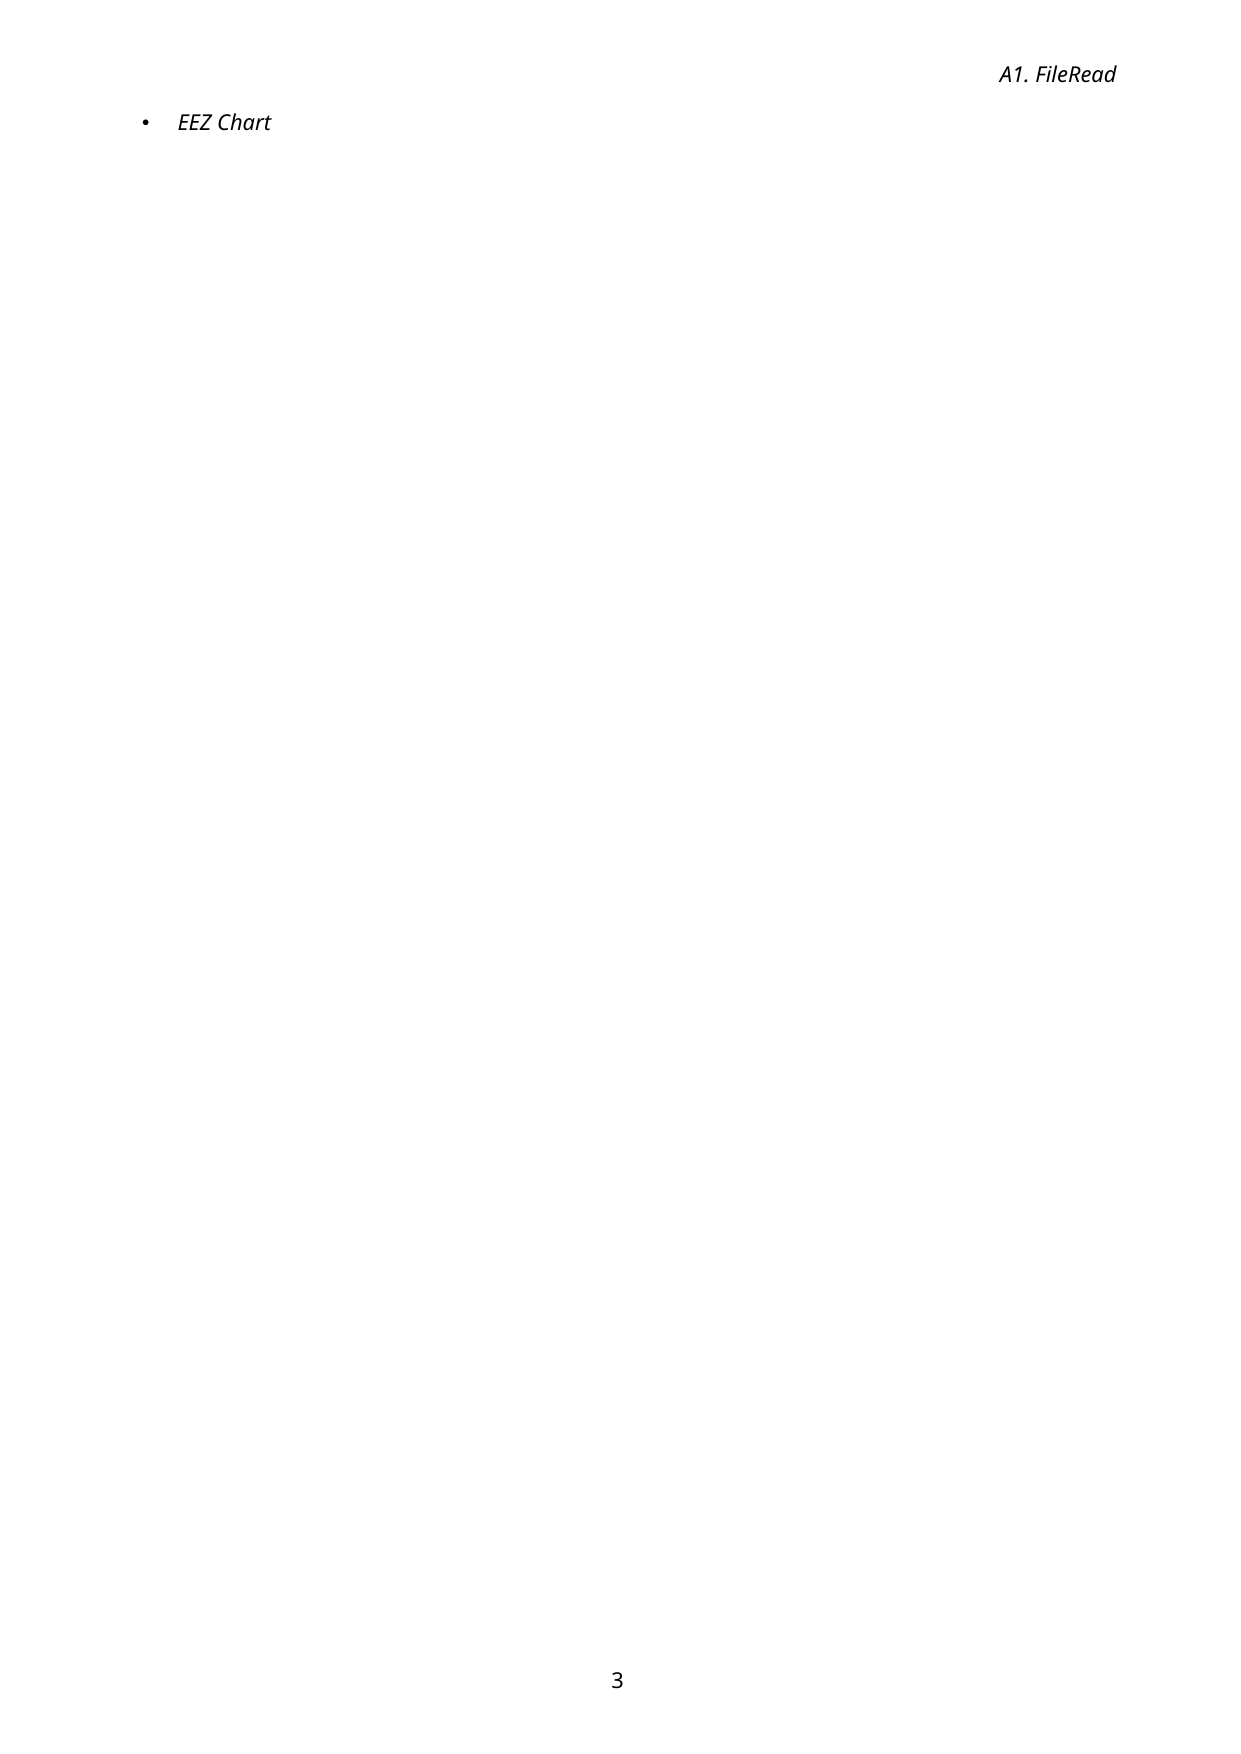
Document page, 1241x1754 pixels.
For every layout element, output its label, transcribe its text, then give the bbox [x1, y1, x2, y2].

list EEZ Chart [142, 107, 1110, 136]
